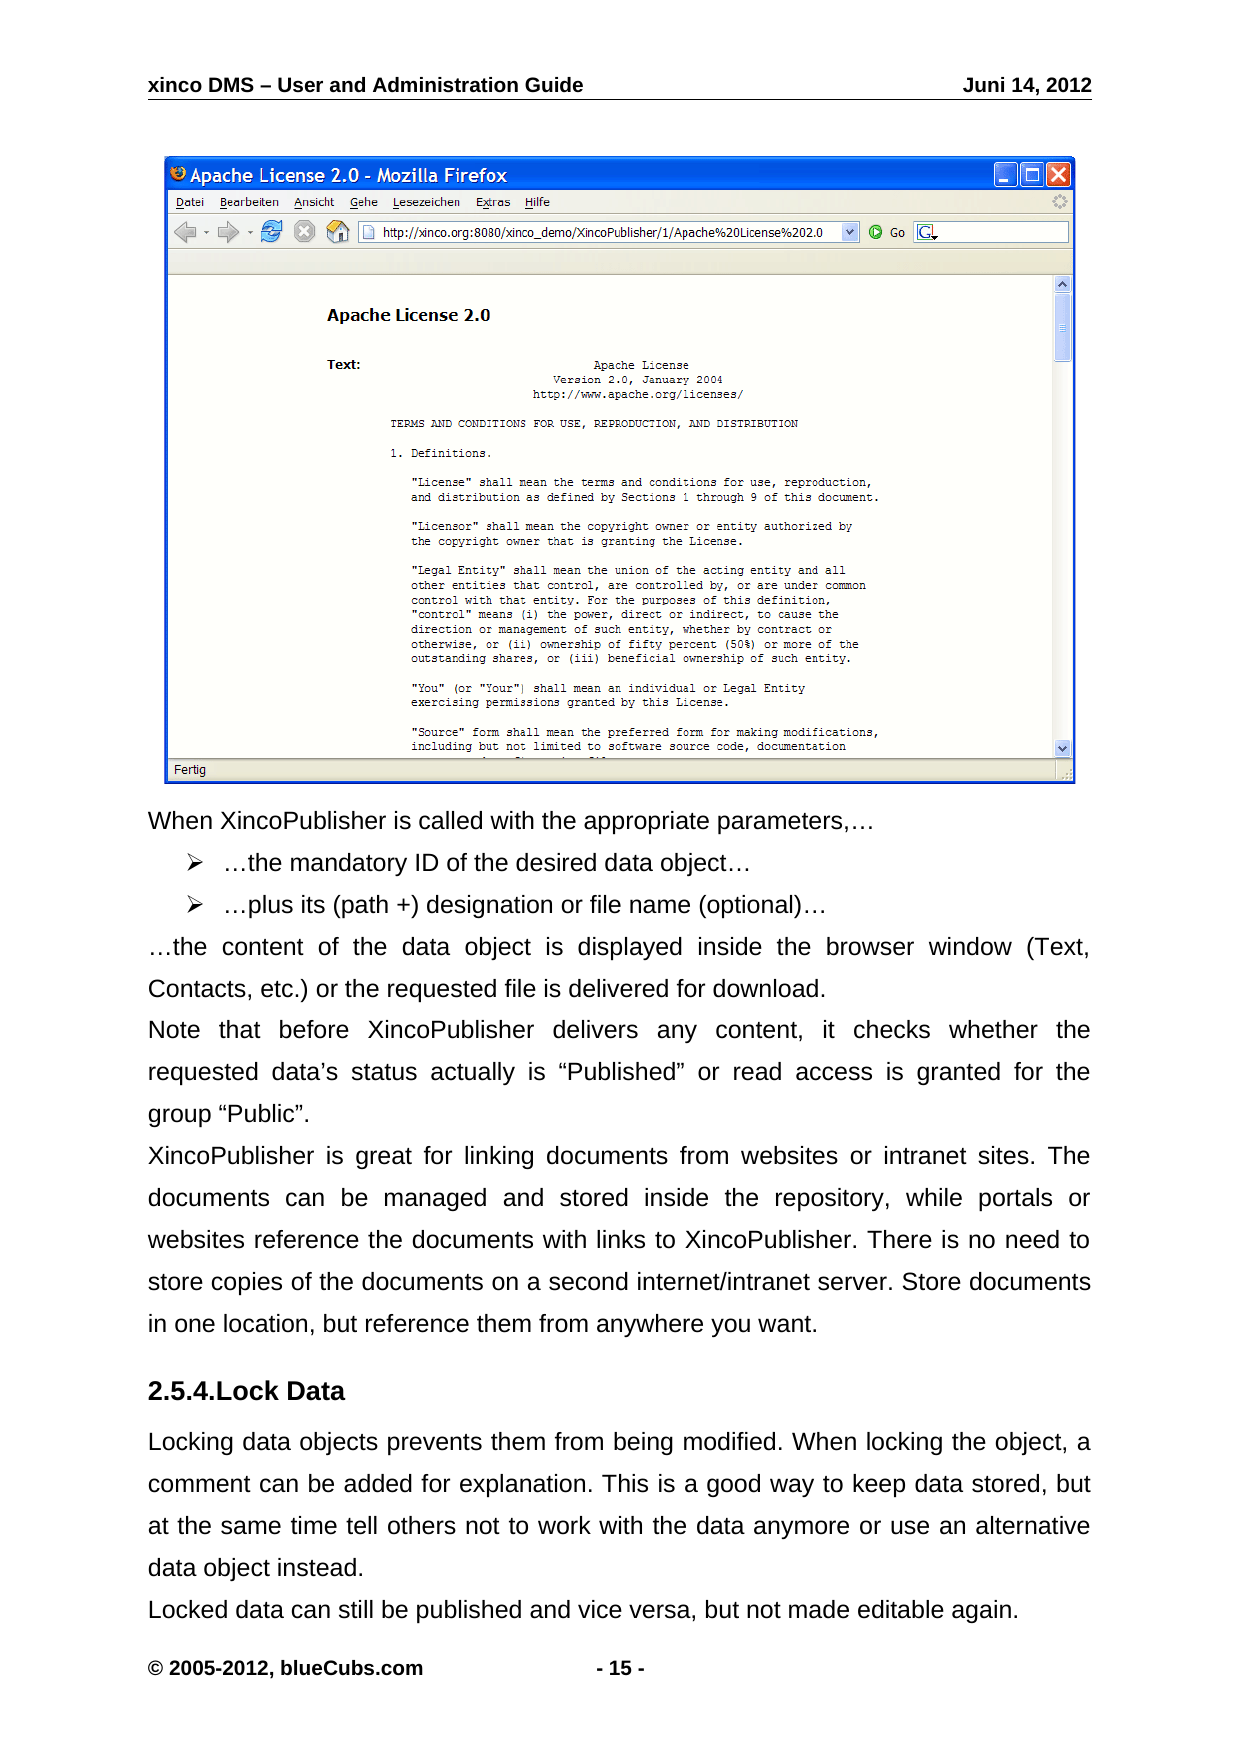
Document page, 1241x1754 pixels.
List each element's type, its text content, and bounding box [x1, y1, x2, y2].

text Locked data can still be published and vice versa, but not made editable again. [148, 1595, 1092, 1623]
picture [164, 156, 1076, 784]
text Locking data objects prevents them from being modified. When locking the object, a comment can be added for explanation. This is a good way to keep data stored, but at the same time tell others not to work with the data anymore or use an alternative data object instead. [148, 1428, 1092, 1581]
subtitle Lock Data [148, 1376, 1092, 1407]
list …the mandatory ID of the desired data object… [185, 848, 1092, 877]
text Note that before XincoPublisher delivers any content, it checks whether the requested data’s status actually is “Published” or read access is granted for the group “Public”. [148, 1016, 1092, 1128]
text XincoPublisher is great for linking documents from websites or intranet sites. The documents can be managed and stored inside the repository, while portals or websites reference the documents with links to XincoPublisher. There is no need to store copies of the documents on a second internet/intranet server. Store documents in one location, but reference them from anywhere you want. [148, 1142, 1092, 1337]
text …the content of the data object is displayed inside the browser window (Text, Contacts, etc.) or the requested file is delivered for download. [148, 932, 1092, 1002]
text When XincoPublisher is called with the appropriate parameters,… [148, 807, 1092, 834]
list …plus its (path +) designation or file name (optional)… [185, 891, 1092, 918]
